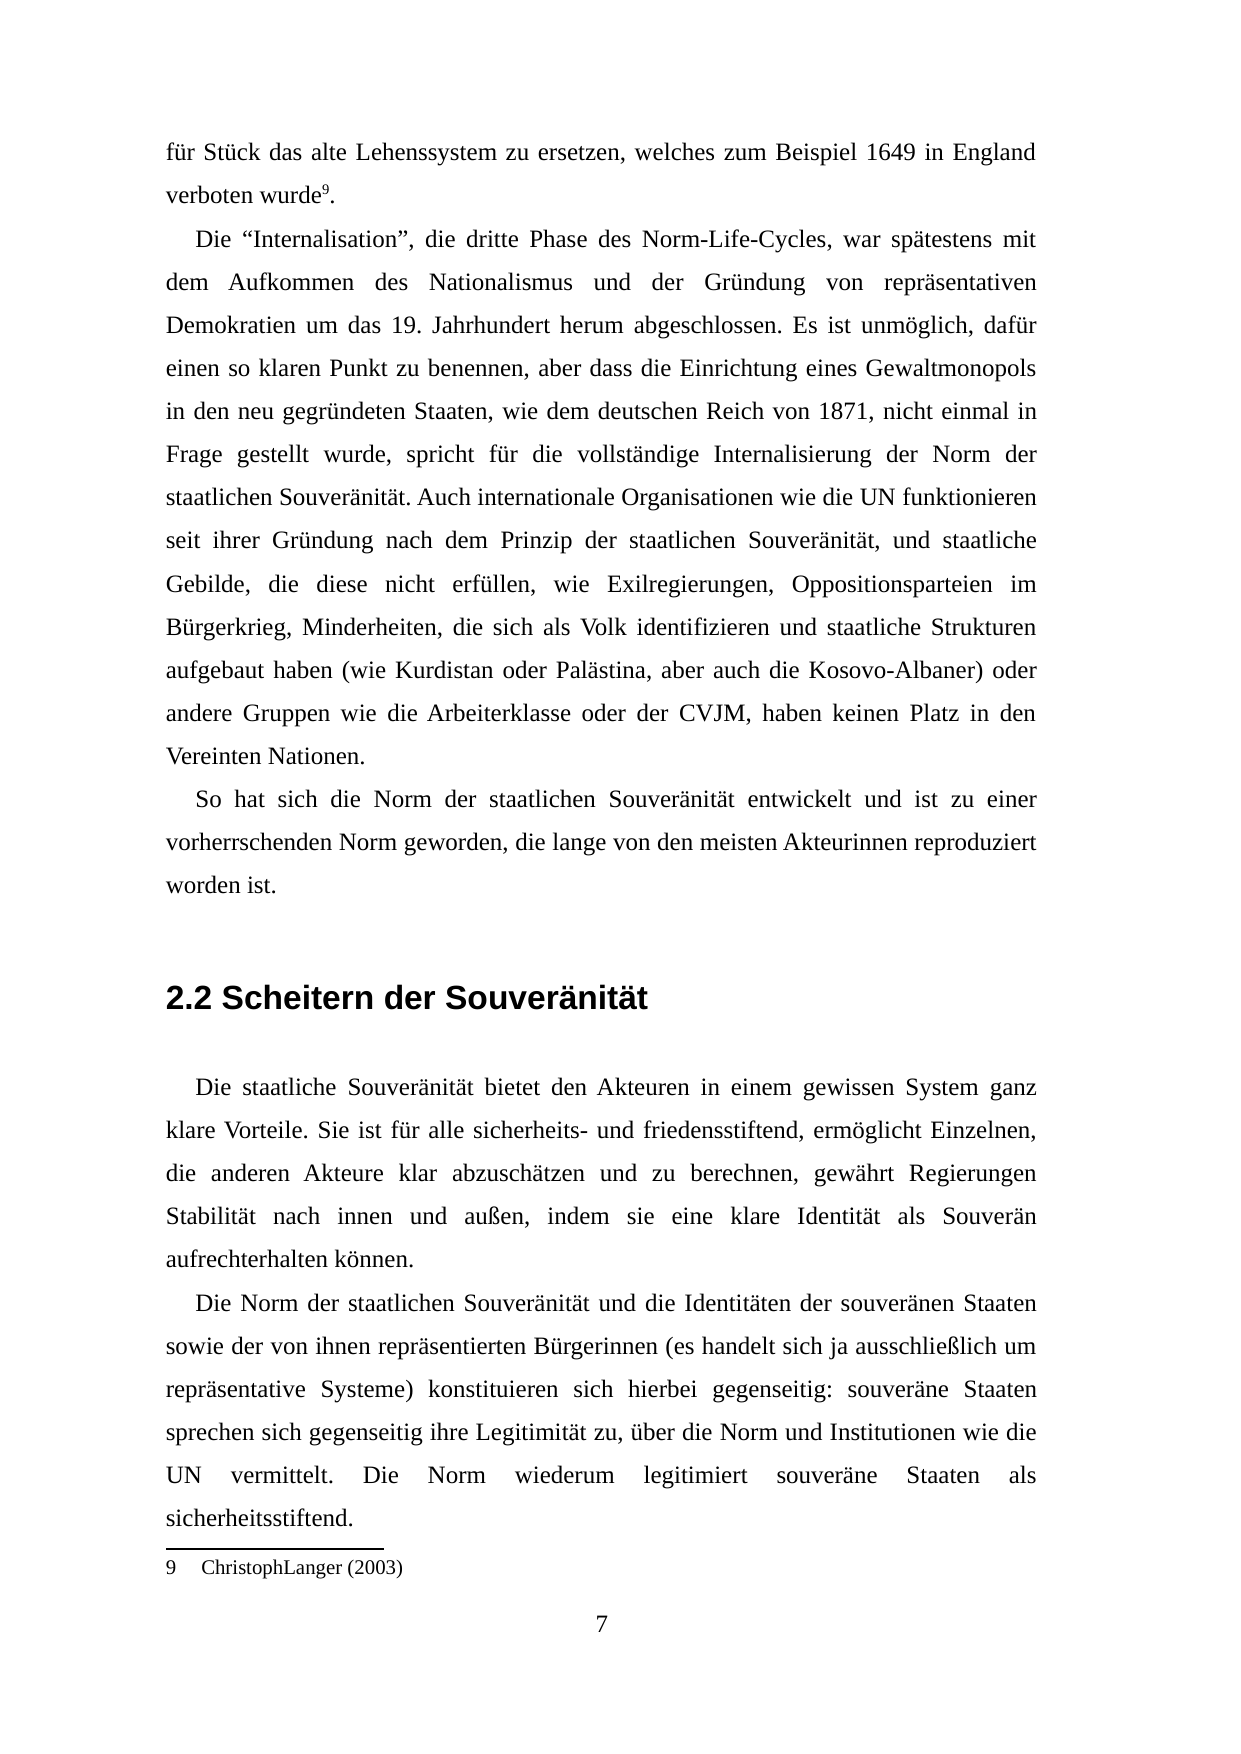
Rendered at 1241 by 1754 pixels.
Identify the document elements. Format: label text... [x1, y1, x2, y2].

text Die Norm der staatlichen Souveränität und die Identitäten der souveränen Staaten sowie der von ihnen repräsentierten Bürgerinnen (es handelt sich ja ausschließlich um repräsentative Systeme) konstituieren sich hierbei gegenseitig: souveräne Staaten sprechen sich gegenseitig ihre Legitimität zu, über die Norm und Institutionen wie die UN vermittelt. Die Norm wiederum legitimiert souveräne Staaten als sicherheitsstiftend. [166, 1288, 1037, 1532]
subtitle 2.2 Scheitern der Souveränität [166, 978, 1037, 1016]
text für Stück das alte Lehenssystem zu ersetzen, welches zum Beispiel 1649 in England verboten wurde. [166, 137, 1037, 209]
text Die staatliche Souveränität bietet den Akteuren in einem gewissen System ganz klare Vorteile. Sie ist für alle sicherheits- und friedensstiftend, ermöglicht Einzelnen, die anderen Akteure klar abzuschätzen und zu berechnen, gewährt Regierungen Stabilität nach innen und außen, indem sie eine klare Identität als Souverän aufrechterhalten können. [166, 1072, 1037, 1273]
text So hat sich die Norm der staatlichen Souveränität entwickelt und ist zu einer vorherrschenden Norm geworden, die lange von den meisten Akteurinnen reproduziert worden ist. [166, 784, 1037, 899]
text ChristophLanger (2003) [166, 1555, 1037, 1579]
text Die “Internalisation”, die dritte Phase des Norm-Life-Cycles, war spätestens mit dem Aufkommen des Nationalismus und der Gründung von repräsentativen Demokratien um das 19. Jahrhundert herum abgeschlossen. Es ist unmöglich, dafür einen so klaren Punkt zu benennen, aber dass die Einrichtung eines Gewaltmonopols in den neu gegründeten Staaten, wie dem deutschen Reich von 1871, nicht einmal in Frage gestellt wurde, spricht für die vollständige Internalisierung der Norm der staatlichen Souveränität. Auch internationale Organisationen wie die UN funktionieren seit ihrer Gründung nach dem Prinzip der staatlichen Souveränität, und staatliche Gebilde, die diese nicht erfüllen, wie Exilregierungen, Oppositionsparteien im Bürgerkrieg, Minderheiten, die sich als Volk identifizieren und staatliche Strukturen aufgebaut haben (wie Kurdistan oder Palästina, aber auch die Kosovo-Albaner) oder andere Gruppen wie die Arbeiterklasse oder der CVJM, haben keinen Platz in den Vereinten Nationen. [166, 224, 1037, 770]
